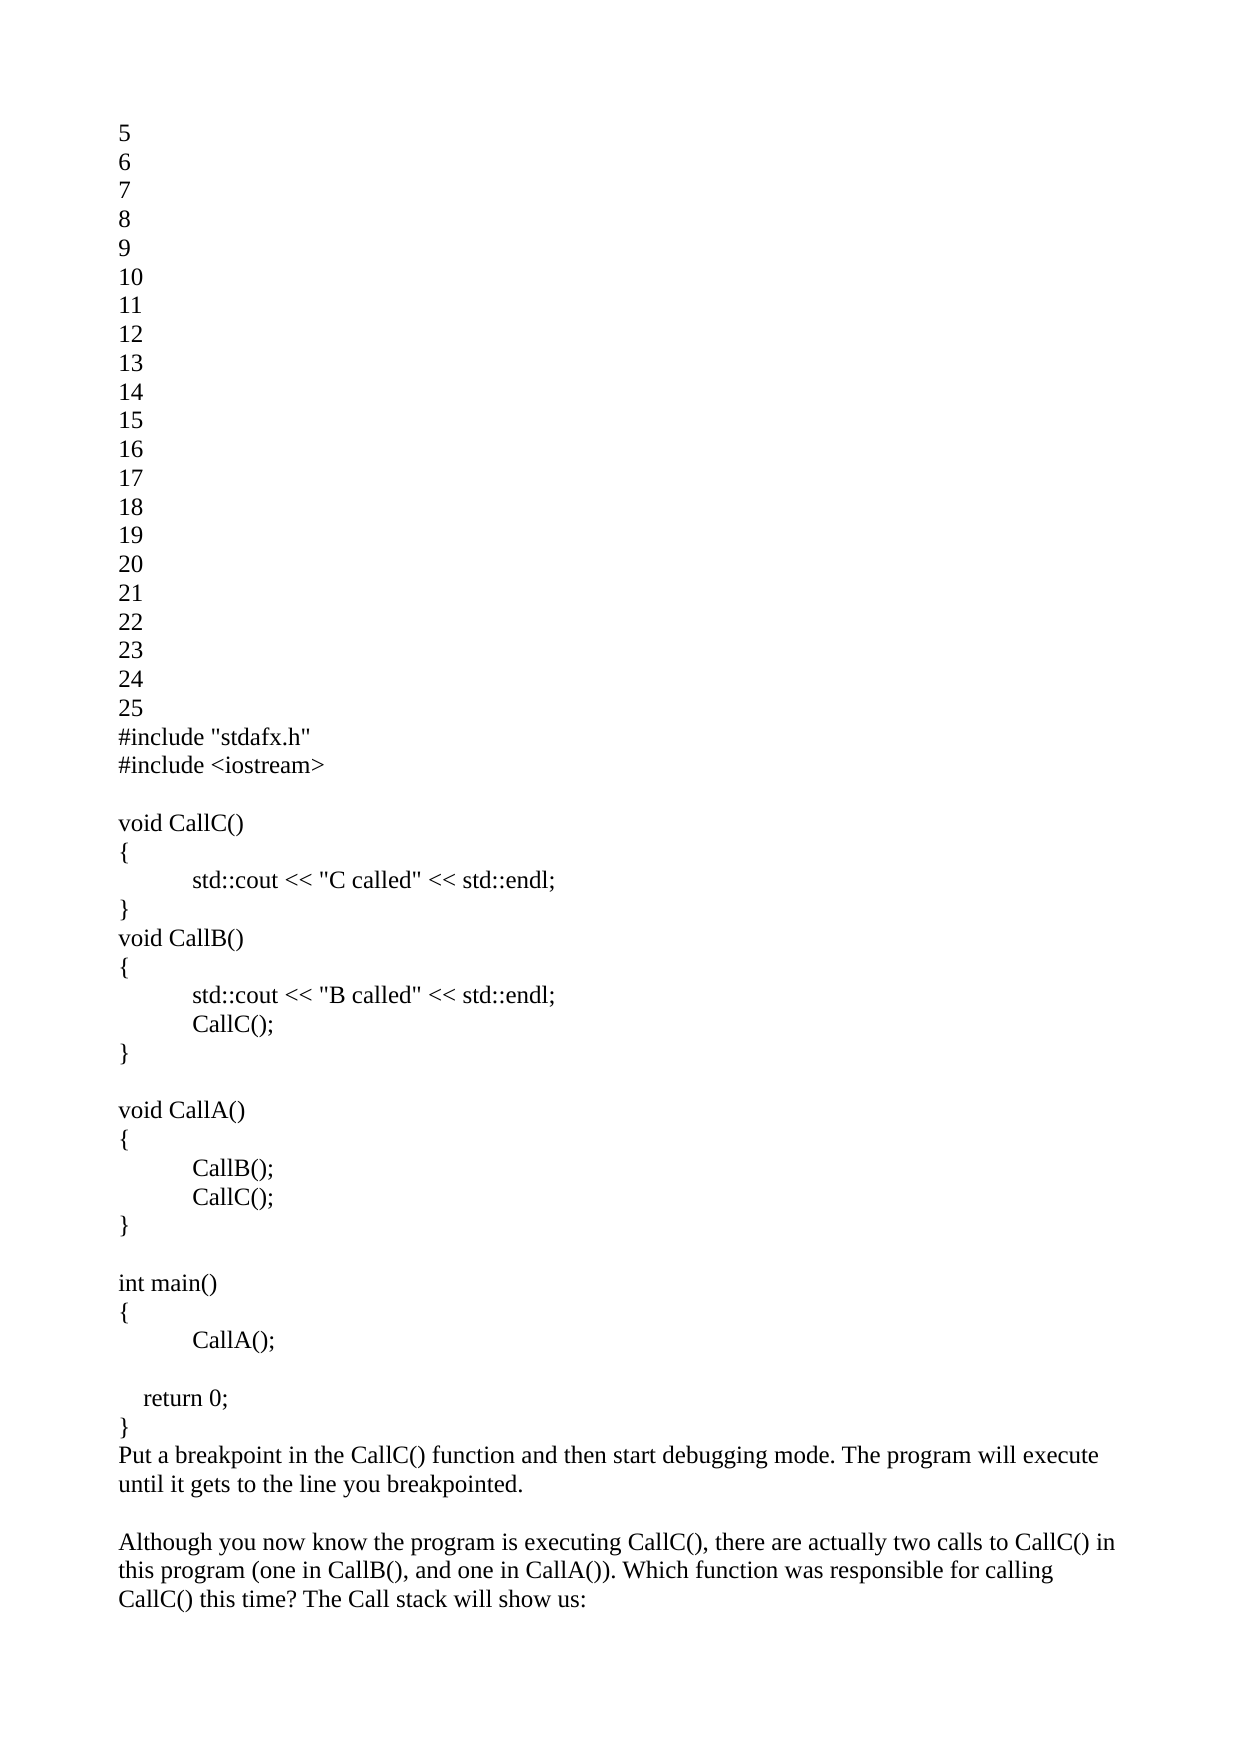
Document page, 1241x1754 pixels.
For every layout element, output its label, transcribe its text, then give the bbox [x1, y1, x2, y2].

text int main() [118, 1268, 1122, 1297]
text 16 [118, 434, 1122, 463]
text 18 [118, 492, 1122, 521]
text std::cout << "C called" << std::endl; [118, 866, 1122, 894]
text #include "stdafx.h" [118, 722, 1122, 751]
text 21 [118, 578, 1122, 607]
text 25 [118, 693, 1122, 722]
text 12 [118, 319, 1122, 348]
text CallC(); [118, 1182, 1122, 1211]
text CallA(); [118, 1326, 1122, 1354]
text 20 [118, 549, 1122, 578]
text void CallB() [118, 923, 1122, 952]
text { [118, 1124, 1122, 1153]
text } [118, 1038, 1122, 1067]
text void CallC() [118, 808, 1122, 837]
text 11 [118, 291, 1122, 319]
text 6 [118, 147, 1122, 176]
text 9 [118, 233, 1122, 262]
text void CallA() [118, 1096, 1122, 1124]
text 5 [118, 118, 1122, 147]
text 22 [118, 607, 1122, 636]
text 14 [118, 377, 1122, 406]
text return 0; [118, 1383, 1122, 1412]
text Although you now know the program is executing CallC(), there are actually two calls to CallC() in this program (one in CallB(), and one in CallA()). Which function was responsible for calling CallC() this time? The Call stack will show us: [118, 1527, 1122, 1613]
text std::cout << "B called" << std::endl; [118, 981, 1122, 1009]
text 13 [118, 348, 1122, 377]
text 15 [118, 406, 1122, 434]
text 17 [118, 463, 1122, 492]
text 19 [118, 521, 1122, 549]
text CallC(); [118, 1009, 1122, 1038]
text } [118, 894, 1122, 923]
text 24 [118, 664, 1122, 693]
text Put a breakpoint in the CallC() function and then start debugging mode. The program will execute until it gets to the line you breakpointed. [118, 1441, 1122, 1498]
text { [118, 952, 1122, 981]
text { [118, 1297, 1122, 1326]
text 23 [118, 636, 1122, 664]
text } [118, 1412, 1122, 1441]
text #include <iostream> [118, 751, 1122, 779]
text { [118, 837, 1122, 866]
text 8 [118, 204, 1122, 233]
text } [118, 1211, 1122, 1239]
text 10 [118, 262, 1122, 291]
text 7 [118, 176, 1122, 204]
text CallB(); [118, 1153, 1122, 1182]
